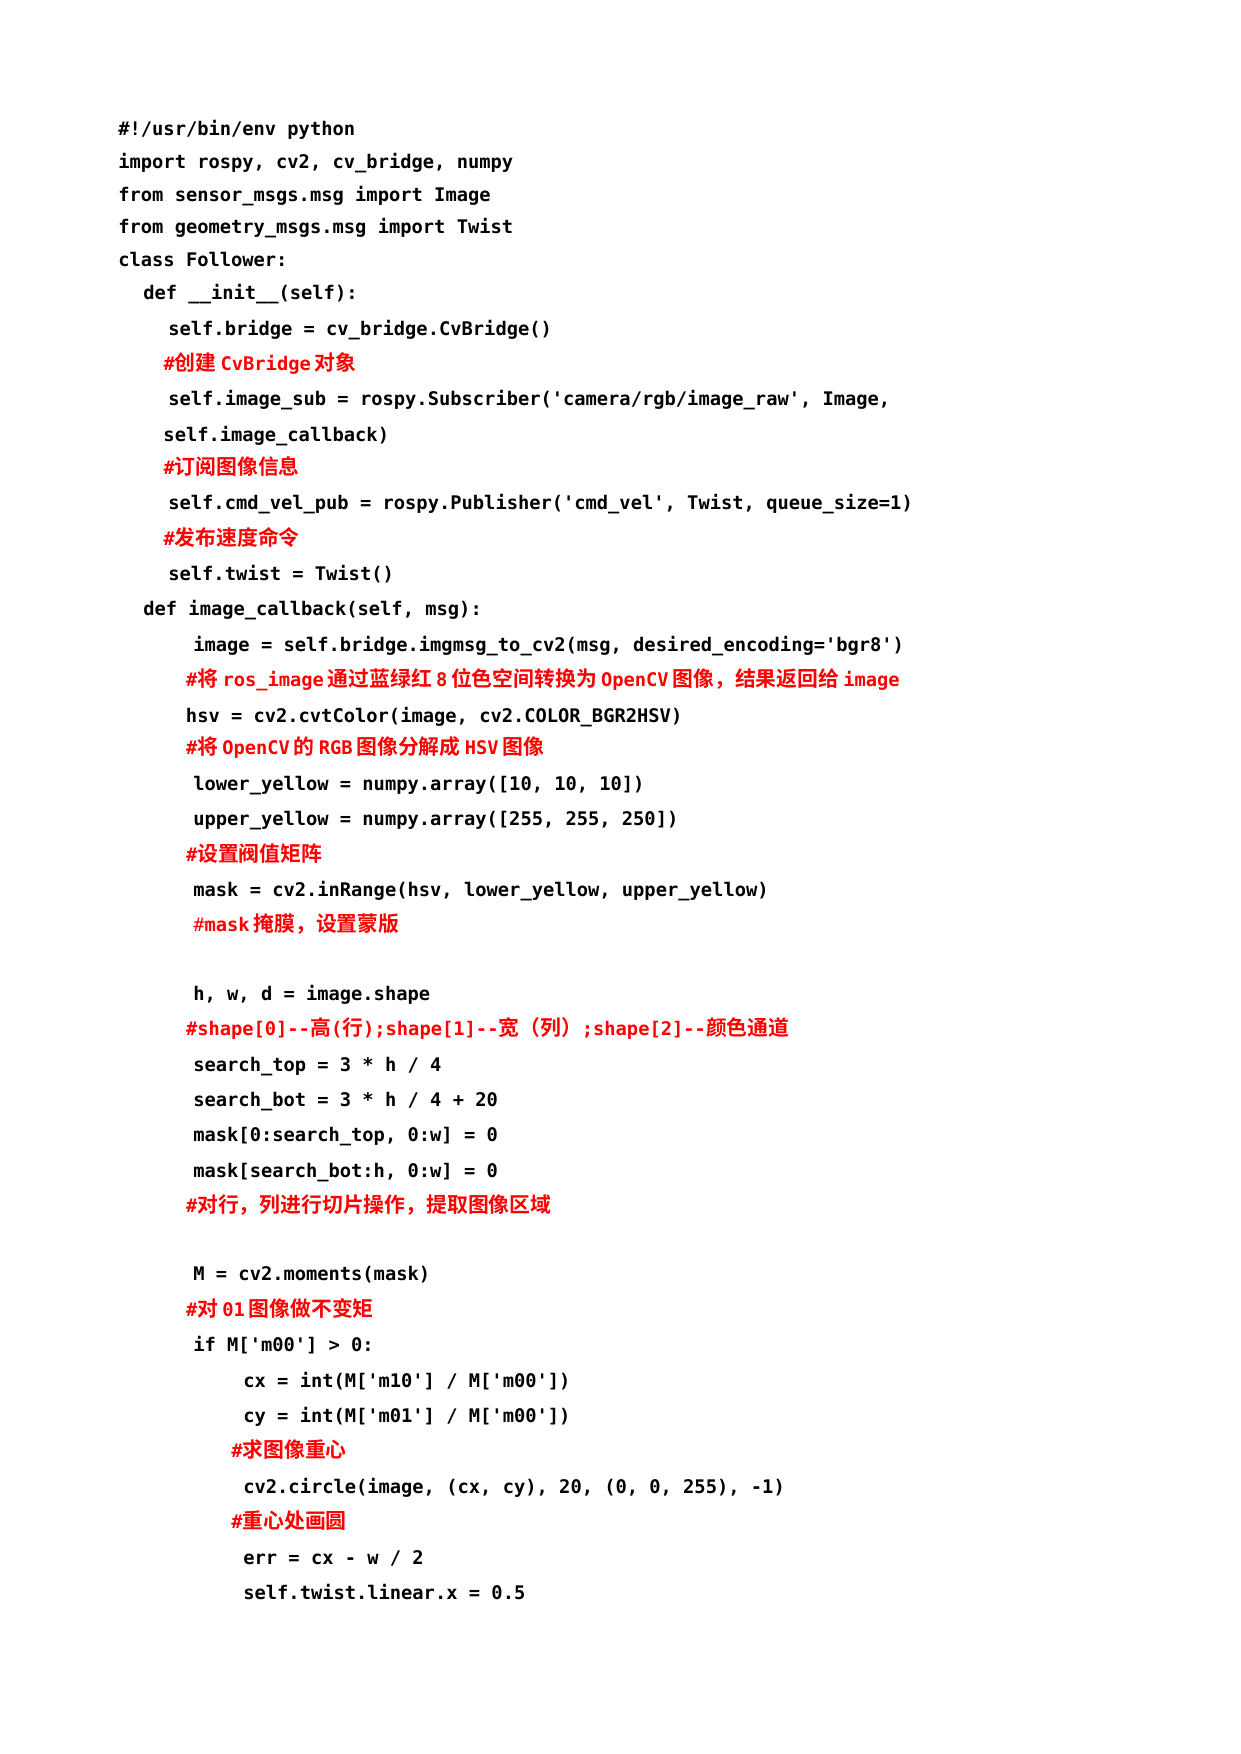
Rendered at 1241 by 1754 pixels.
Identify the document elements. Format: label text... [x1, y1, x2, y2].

text upper_yellow = numpy.array([255, 255, 250]) [118, 808, 1122, 832]
text #将OpenCV的RGB图像分解成HSV图像 [118, 737, 1122, 761]
text self.twist = Twist() [118, 563, 1122, 587]
text self.bridge = cv_bridge.CvBridge() [118, 318, 1122, 341]
text #发布速度命令 [118, 527, 1122, 551]
text #将ros_image通过蓝绿红8位色空间转换为OpenCV图像，结果返回给image [118, 669, 1122, 693]
text search_bot = 3 * h / 4 + 20 [118, 1089, 1122, 1113]
text def image_callback(self, msg): [118, 598, 1122, 622]
text search_top = 3 * h / 4 [118, 1053, 1122, 1077]
text from geometry_msgs.msg import Twist [118, 217, 1122, 238]
text #求图像重心 [118, 1441, 1122, 1464]
text hsv = cv2.cvtColor(image, cv2.COLOR_BGR2HSV) [118, 704, 1122, 726]
text #重心处画圆 [118, 1511, 1122, 1535]
text self.image_callback) [118, 424, 1122, 446]
text M = cv2.moments(mask) [118, 1263, 1122, 1287]
text #订阅图像信息 [118, 457, 1122, 480]
text #创建CvBridge对象 [118, 353, 1122, 377]
text def __init__(self): [118, 282, 1122, 306]
text #对行，列进行切片操作，提取图像区域 [118, 1195, 1122, 1219]
text self.image_sub = rospy.Subscriber('camera/rgb/image_raw', Image, [118, 388, 1122, 412]
text cy = int(M['m01'] / M['m00']) [118, 1405, 1122, 1429]
text #!/usr/bin/env python [118, 118, 1122, 140]
text class Follower: [118, 249, 1122, 271]
text import rospy, cv2, cv_bridge, numpy [118, 151, 1122, 173]
text mask[0:search_top, 0:w] = 0 [118, 1124, 1122, 1148]
text #mask掩膜，设置蒙版 [118, 914, 1122, 938]
text image = self.bridge.imgmsg_to_cv2(msg, desired_encoding='bgr8') [118, 634, 1122, 657]
text #shape[0]--高(行);shape[1]--宽（列）;shape[2]--颜色通道 [118, 1018, 1122, 1042]
text self.twist.linear.x = 0.5 [118, 1582, 1122, 1606]
text mask[search_bot:h, 0:w] = 0 [118, 1160, 1122, 1183]
text #设置阀值矩阵 [118, 844, 1122, 867]
text cv2.circle(image, (cx, cy), 20, (0, 0, 255), -1) [118, 1476, 1122, 1499]
text from sensor_msgs.msg import Image [118, 184, 1122, 206]
text self.cmd_vel_pub = rospy.Publisher('cmd_vel', Twist, queue_size=1) [118, 492, 1122, 516]
text #对01图像做不变矩 [118, 1299, 1122, 1322]
text mask = cv2.inRange(hsv, lower_yellow, upper_yellow) [118, 879, 1122, 903]
text cx = int(M['m10'] / M['m00']) [118, 1370, 1122, 1393]
text err = cx - w / 2 [118, 1547, 1122, 1570]
text lower_yellow = numpy.array([10, 10, 10]) [118, 773, 1122, 796]
text h, w, d = image.shape [118, 983, 1122, 1006]
text if M['m00'] > 0: [118, 1334, 1122, 1358]
